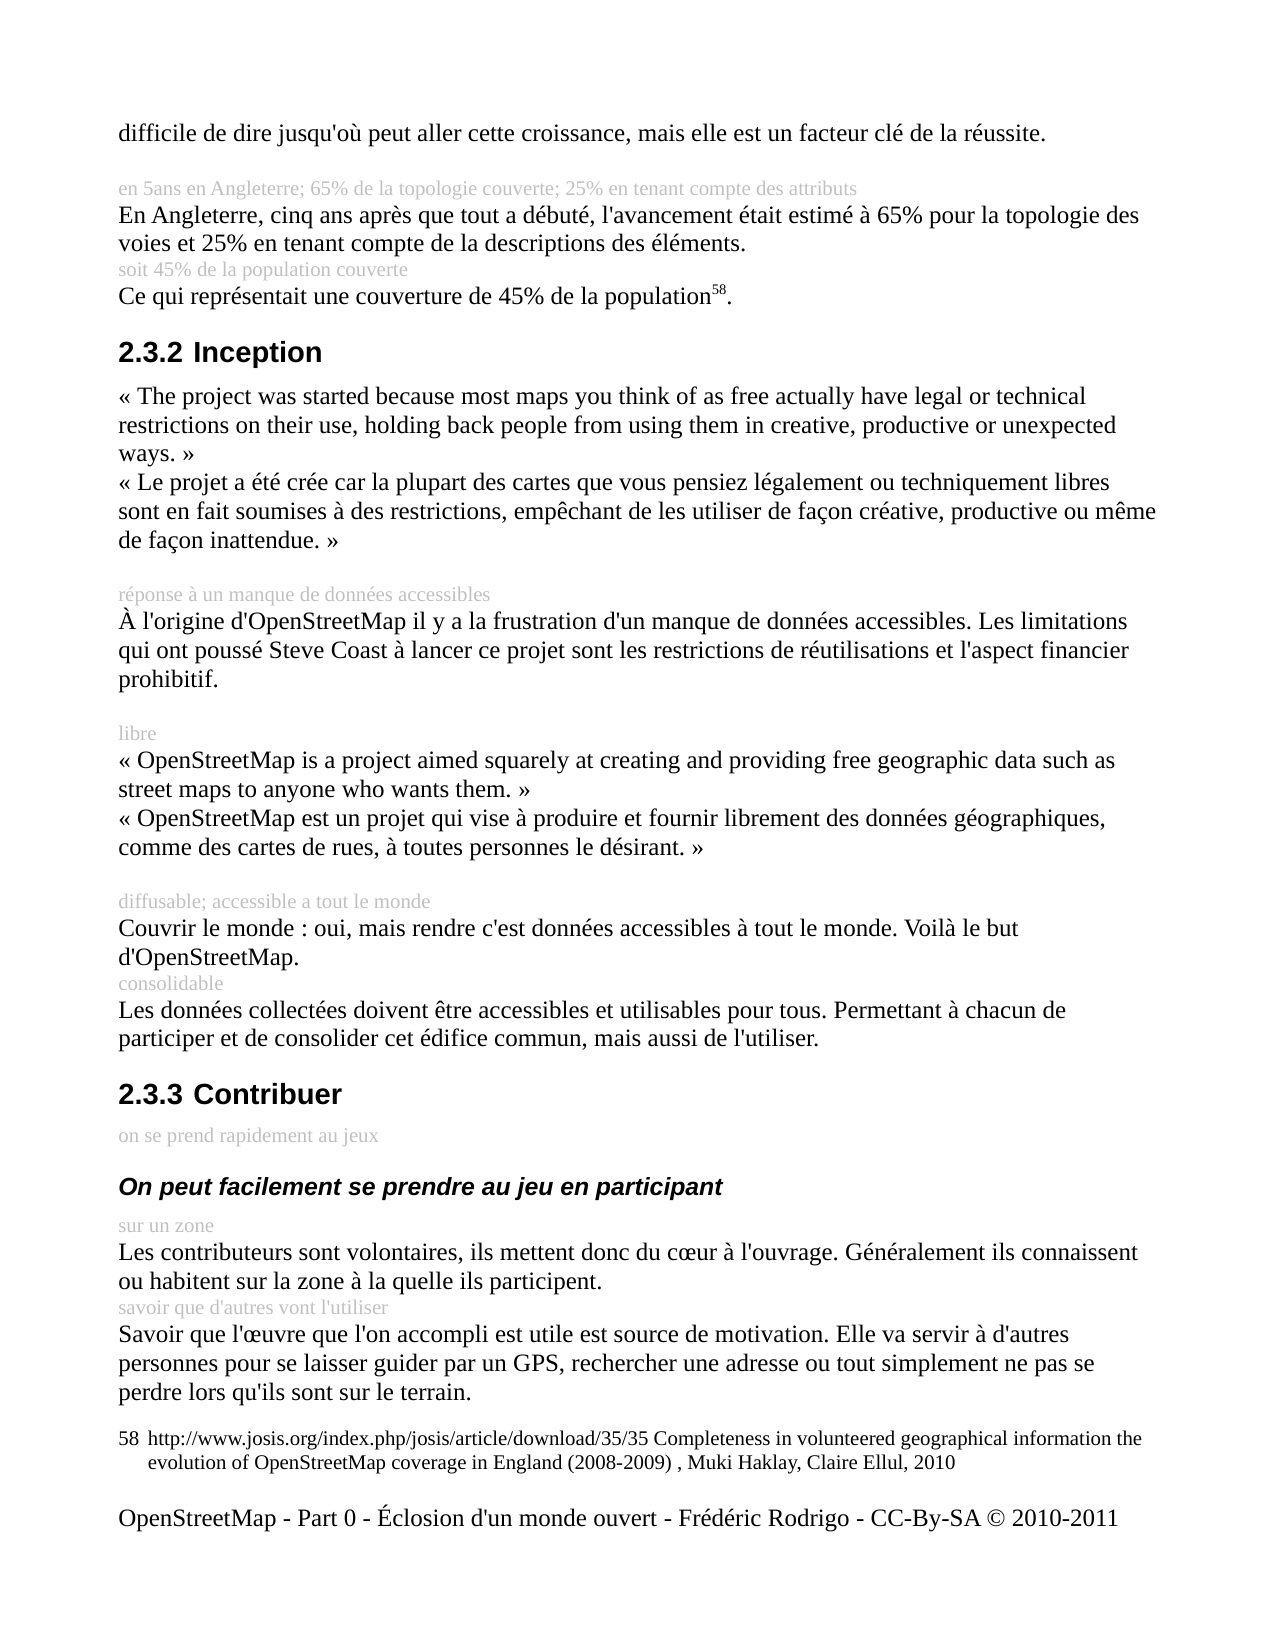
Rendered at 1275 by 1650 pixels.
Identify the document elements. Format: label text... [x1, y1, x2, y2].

text À l'origine d'OpenStreetMap il y a la frustration d'un manque de données accessibles. Les limitations qui ont poussé Steve Coast à lancer ce projet sont les restrictions de réutilisations et l'aspect financier prohibitif. [118, 606, 1157, 693]
text http://www.josis.org/index.php/josis/article/download/35/35 Completeness in volunteered geographical information the evolution of OpenStreetMap coverage in England (2008-2009) , Muki Haklay, Claire Ellul, 2010 [118, 1426, 1157, 1474]
subtitle Contribuer [118, 1077, 1157, 1111]
text Les contributeurs sont volontaires, ils mettent donc du cœur à l'ouvrage. Généralement ils connaissent ou habitent sur la zone à la quelle ils participent. [118, 1237, 1157, 1295]
text diffusable; accessible a tout le monde [118, 889, 1157, 913]
text « OpenStreetMap est un projet qui vise à produire et fournir librement des données géographiques, comme des cartes de rues, à toutes personnes le désirant. » [118, 803, 1157, 860]
text savoir que d'autres vont l'utiliser [118, 1295, 1157, 1319]
text Ce qui représentait une couverture de 45% de la population. [118, 281, 1157, 310]
text Couvrir le monde : oui, mais rendre c'est données accessibles à tout le monde. Voilà le but d'OpenStreetMap. [118, 913, 1157, 971]
text soit 45% de la population couverte [118, 257, 1157, 281]
subtitle On peut facilement se prendre au jeu en participant [118, 1172, 1157, 1201]
text Savoir que l'œuvre que l'on accompli est utile est source de motivation. Elle va servir à d'autres personnes pour se laisser guider par un GPS, rechercher une adresse ou tout simplement ne pas se perdre lors qu'ils sont sur le terrain. [118, 1319, 1157, 1405]
text « OpenStreetMap is a project aimed squarely at creating and providing free geographic data such as street maps to anyone who wants them. » [118, 745, 1157, 803]
text « The project was started because most maps you think of as free actually have legal or technical restrictions on their use, holding back people from using them in creative, productive or unexpected ways. » [118, 381, 1157, 467]
text « Le projet a été crée car la plupart des cartes que vous pensiez légalement ou techniquement libres sont en fait soumises à des restrictions, empêchant de les utiliser de façon créative, productive ou même de façon inattendue. » [118, 467, 1157, 553]
text En Angleterre, cinq ans après que tout a débuté, l'avancement était estimé à 65% pour la topologie des voies et 25% en tenant compte de la descriptions des éléments. [118, 200, 1157, 257]
text difficile de dire jusqu'où peut aller cette croissance, mais elle est un facteur clé de la réussite. [118, 118, 1157, 147]
subtitle Inception [118, 335, 1157, 368]
text en 5ans en Angleterre; 65% de la topologie couverte; 25% en tenant compte des attributs [118, 176, 1157, 200]
text consolidable [118, 971, 1157, 995]
text on se prend rapidement au jeux [118, 1123, 1157, 1147]
text libre [118, 721, 1157, 745]
text réponse à un manque de données accessibles [118, 582, 1157, 606]
text sur un zone [118, 1213, 1157, 1237]
text Les données collectées doivent être accessibles et utilisables pour tous. Permettant à chacun de participer et de consolider cet édifice commun, mais aussi de l'utiliser. [118, 995, 1157, 1052]
